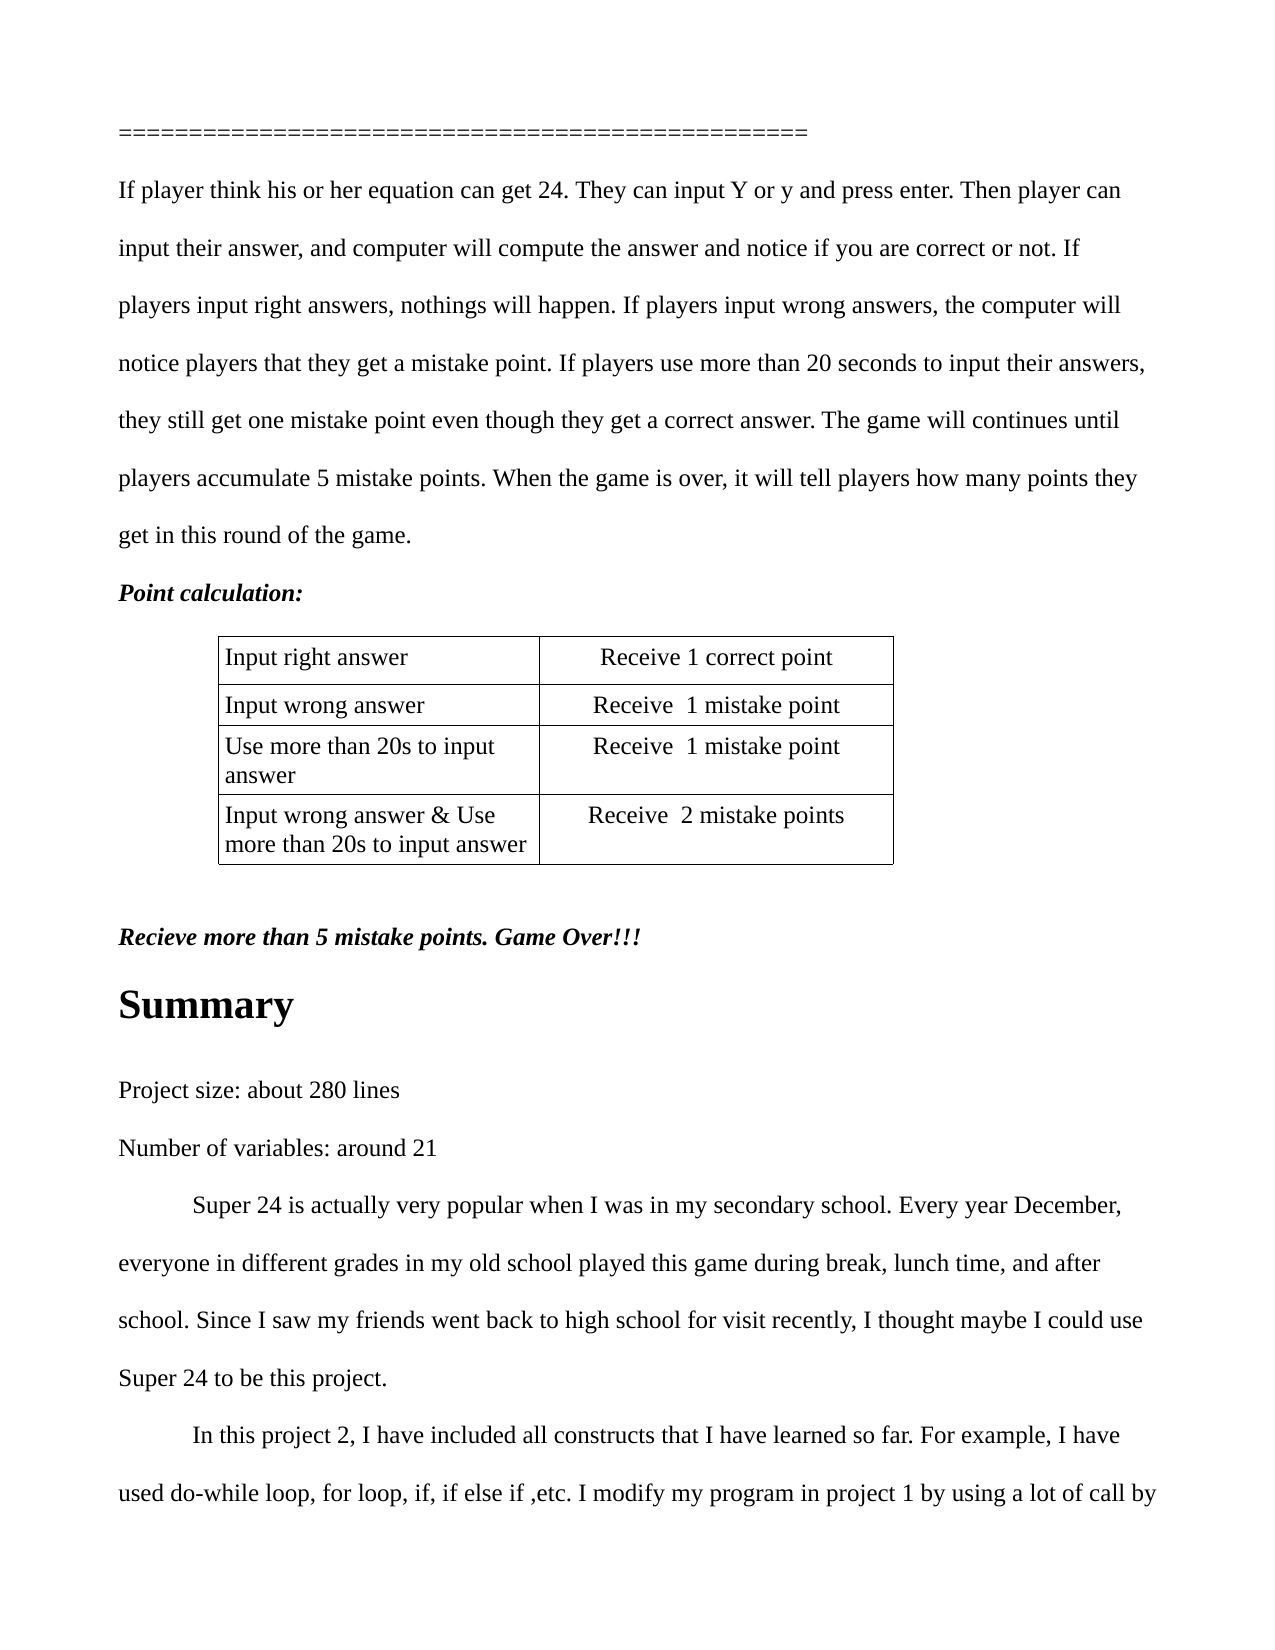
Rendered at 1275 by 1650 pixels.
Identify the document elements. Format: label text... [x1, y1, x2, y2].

text Project size: about 280 lines [118, 1075, 1157, 1104]
text ================================================= [118, 118, 1157, 147]
table_cell Receive 2 mistake points [540, 795, 893, 864]
text Point calculation: [118, 578, 1157, 607]
text Super 24 is actually very popular when I was in my secondary school. Every year December, everyone in different grades in my old school played this game during break, lunch time, and after school. Since I saw my friends went back to high school for visit recently, I thought maybe I could use Super 24 to be this project. [118, 1190, 1157, 1391]
table_header Receive 1 correct point [540, 637, 893, 684]
table_cell Use more than 20s to input answer [219, 726, 539, 794]
table_header Input right answer [219, 637, 539, 684]
text If player think his or her equation can get 24. They can input Y or y and press enter. Then player can input their answer, and computer will compute the answer and notice if you are correct or not. If players input right answers, nothings will happen. If players input wrong answers, the computer will notice players that they get a mistake point. If players use more than 20 seconds to input their answers, they still get one mistake point even though they get a correct answer. The game will continues until players accumulate 5 mistake points. When the game is over, it will tell players how many points they get in this round of the game. [118, 176, 1157, 549]
text In this project 2, I have included all constructs that I have learned so far. For example, I have used do-while loop, for loop, if, if else if ,etc. I modify my program in project 1 by using a lot of call by [118, 1420, 1157, 1506]
text Recieve more than 5 mistake points. Game Over!!! [118, 922, 1157, 951]
table_cell Receive 1 mistake point [540, 685, 893, 725]
text Number of variables: around 21 [118, 1133, 1157, 1161]
table_cell Input wrong answer [219, 685, 539, 725]
table_cell Receive 1 mistake point [540, 726, 893, 794]
table_cell Input wrong answer & Use more than 20s to input answer [219, 795, 539, 864]
text Summary [118, 979, 1157, 1027]
